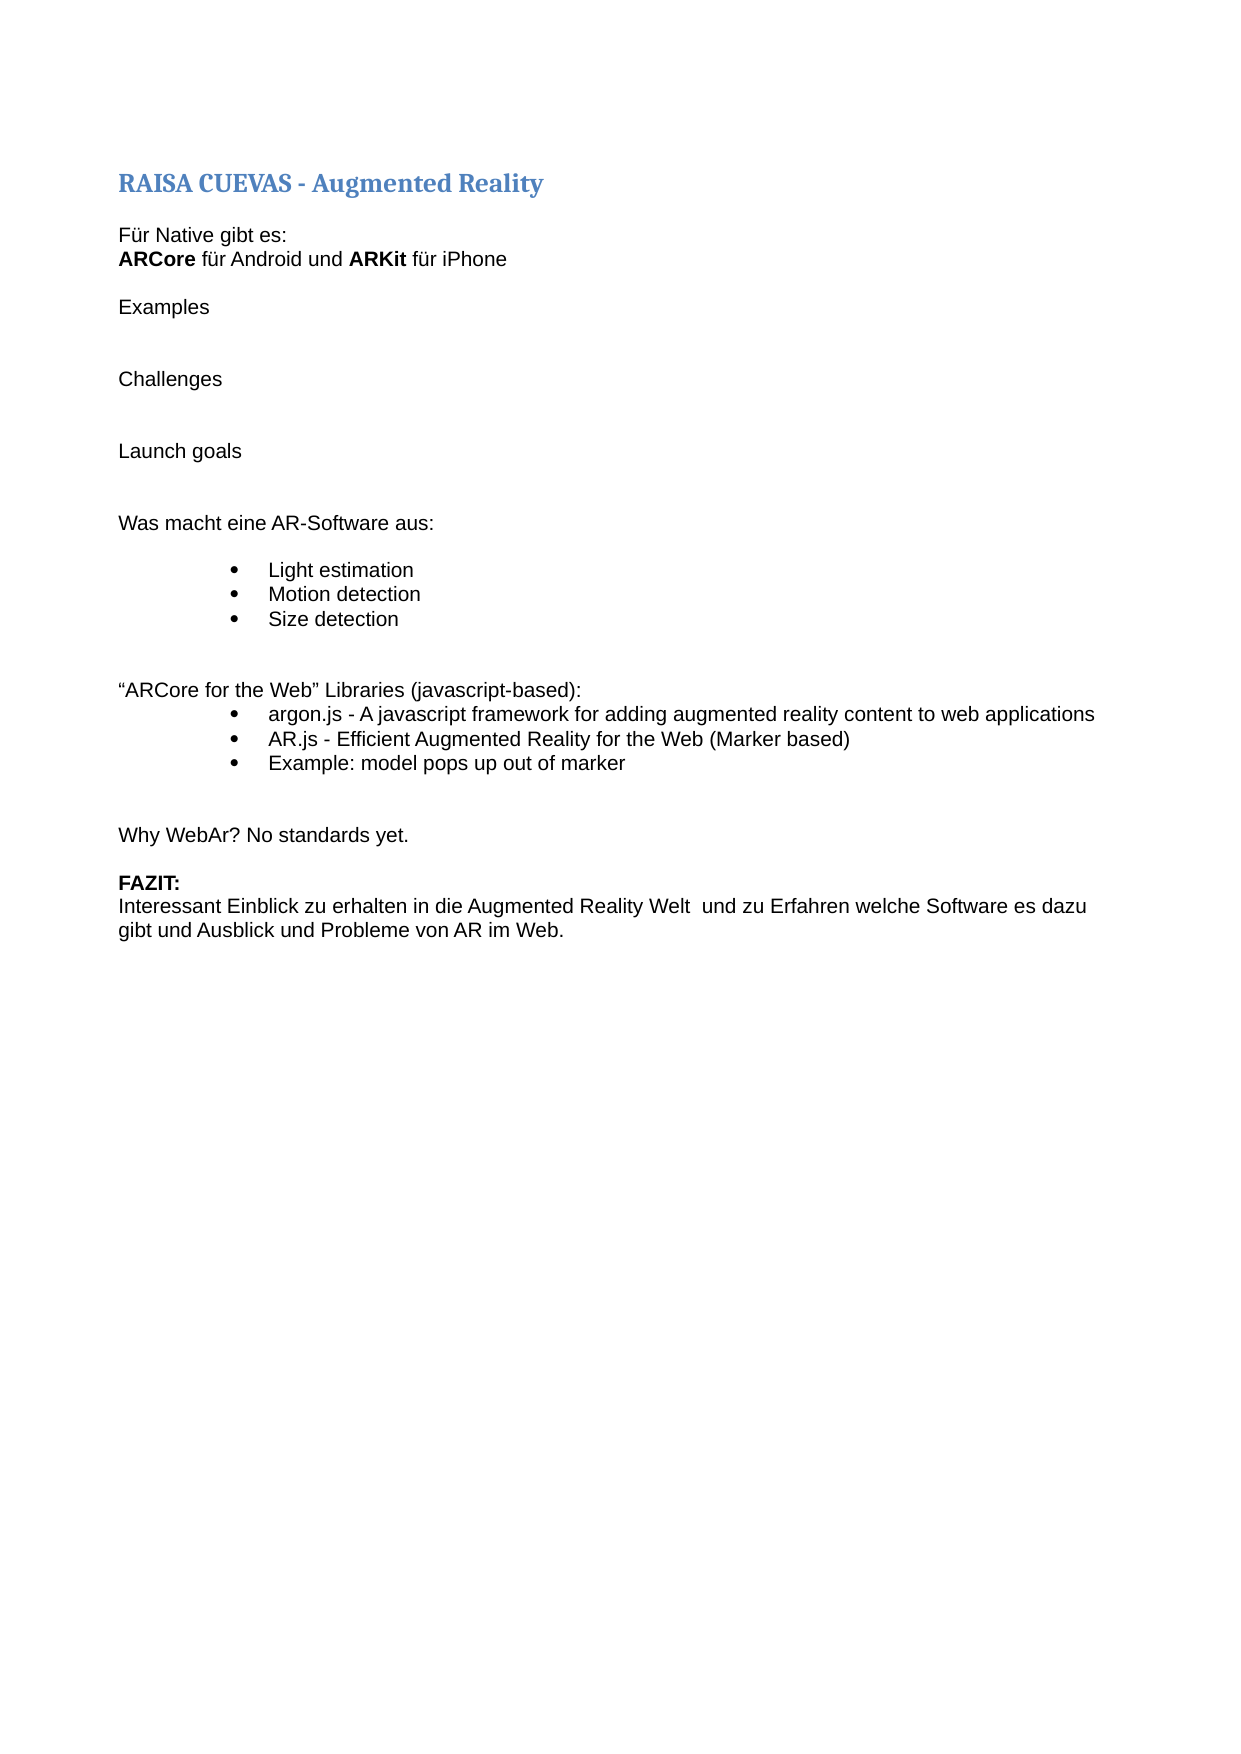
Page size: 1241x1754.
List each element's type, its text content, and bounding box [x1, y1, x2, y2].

text Challenges [118, 367, 1122, 391]
text “ARCore for the Web” Libraries (javascript-based): [118, 678, 1122, 702]
text Interessant Einblick zu erhalten in die Augmented Reality Welt und zu Erfahren welche Software es dazu gibt und Ausblick und Probleme von AR im Web. [118, 894, 1122, 942]
text Für Native gibt es: [118, 223, 1122, 247]
text Was macht eine AR-Software aus: [118, 510, 1122, 534]
list Size detection [231, 606, 1122, 630]
list Light estimation [231, 558, 1122, 582]
text Examples [118, 295, 1122, 319]
text Why WebAr? No standards yet. [118, 822, 1122, 846]
list AR.js - Efficient Augmented Reality for the Web (Marker based) [231, 726, 1122, 750]
subtitle RAISA CUEVAS - Augmented Reality [118, 168, 1122, 199]
text Launch goals [118, 438, 1122, 462]
list Motion detection [231, 582, 1122, 606]
list Example: model pops up out of marker [231, 750, 1122, 774]
text FAZIT: [118, 870, 1122, 894]
list argon.js - A javascript framework for adding augmented reality content to web applications [231, 702, 1122, 726]
text ARCore für Android und ARKit für iPhone [118, 247, 1122, 271]
